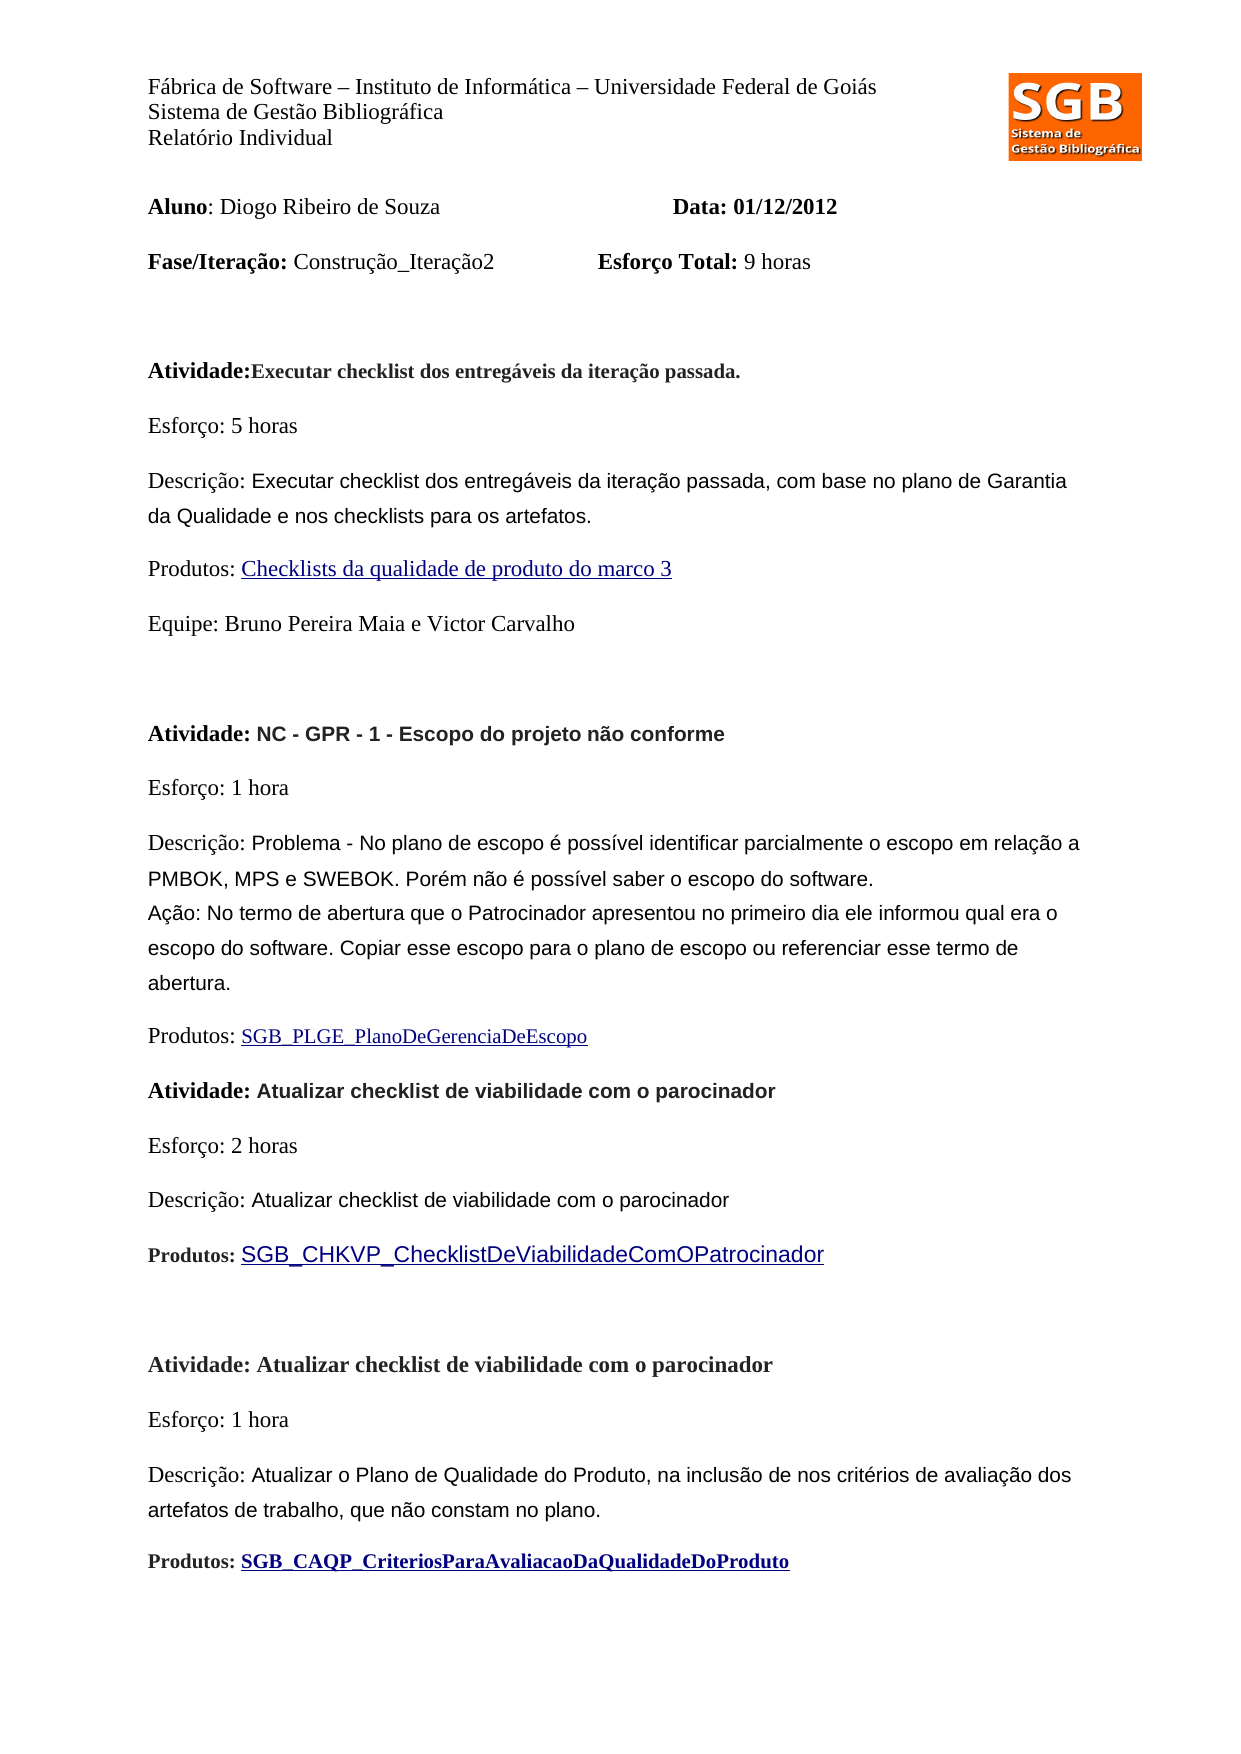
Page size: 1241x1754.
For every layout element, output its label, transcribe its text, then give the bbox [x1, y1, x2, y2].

text Esforço: 5 horas [148, 413, 1093, 438]
text Produtos: SGB_CAQP_CriteriosParaAvaliacaoDaQualidadeDoProduto [148, 1550, 1093, 1573]
text Atividade: Atualizar checklist de viabilidade com o parocinador [148, 1352, 1093, 1378]
text Esforço: 1 hora [148, 775, 1093, 801]
text Aluno: Diogo Ribeiro de Souza Data: 01/12/2012 [148, 194, 1093, 219]
text Descrição: Executar checklist dos entregáveis da iteração passada, com base no plano de Garantia da Qualidade e nos checklists para os artefatos. [148, 468, 1093, 528]
text Produtos: SGB_CHKVP_ChecklistDeViabilidadeComOPatrocinador [148, 1242, 1093, 1268]
text Esforço: 1 hora [148, 1407, 1093, 1433]
text Produtos: Checklists da qualidade de produto do marco 3 [148, 556, 1093, 582]
text Atividade: Atualizar checklist de viabilidade com o parocinador [148, 1078, 1093, 1103]
text Atividade: NC - GPR - 1 - Escopo do projeto não conforme [148, 721, 1093, 746]
picture [1008, 73, 1142, 161]
text Produtos: SGB_PLGE_PlanoDeGerenciaDeEscopo [148, 1023, 1093, 1048]
text Esforço: 2 horas [148, 1133, 1093, 1158]
text Fase/Iteração: Construção_Iteração2 Esforço Total: 9 horas [148, 249, 1093, 274]
text Descrição: Atualizar o Plano de Qualidade do Produto, na inclusão de nos critérios de avaliação dos artefatos de trabalho, que não constam no plano. [148, 1462, 1093, 1522]
text Equipe: Bruno Pereira Maia e Victor Carvalho [148, 611, 1093, 636]
text Atividade:Executar checklist dos entregáveis da iteração passada. [148, 358, 1093, 384]
text Descrição: Problema - No plano de escopo é possível identificar parcialmente o escopo em relação a PMBOK, MPS e SWEBOK. Porém não é possível saber o escopo do software. Ação: No termo de abertura que o Patrocinador apresentou no primeiro dia ele informou qual era o escopo do software. Copiar esse escopo para o plano de escopo ou referenciar esse termo de abertura. [148, 830, 1093, 995]
text Descrição: Atualizar checklist de viabilidade com o parocinador [148, 1187, 1093, 1213]
